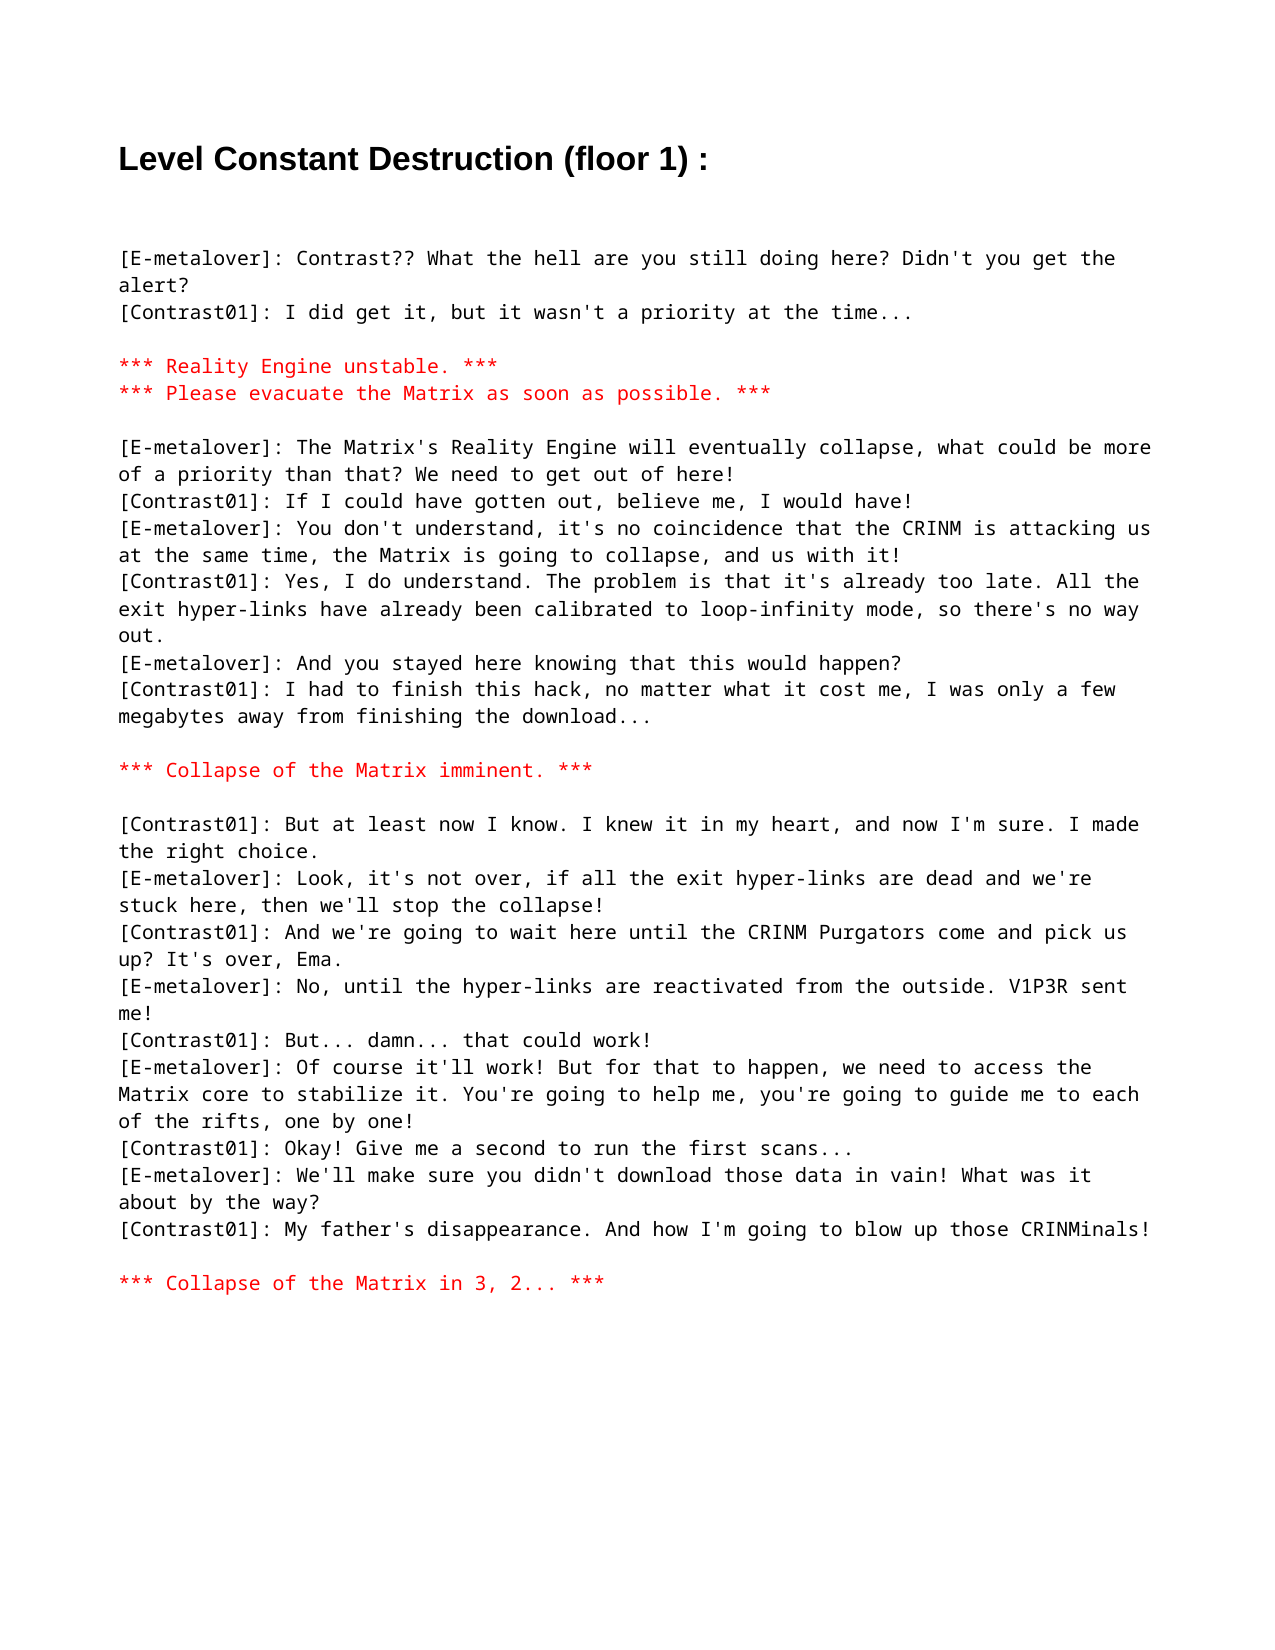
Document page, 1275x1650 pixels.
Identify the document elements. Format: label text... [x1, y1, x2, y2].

text [Contrast01]: But... damn... that could work! [118, 1026, 1157, 1053]
text [E-metalover]: No, until the hyper-links are reactivated from the outside. V1P3R sent me! [118, 972, 1157, 1026]
text [E-metalover]: Of course it'll work! But for that to happen, we need to access the Matrix core to stabilize it. You're going to help me, you're going to guide me to each of the rifts, one by one! [118, 1053, 1157, 1134]
text [Contrast01]: But at least now I know. I knew it in my heart, and now I'm sure. I made the right choice. [118, 811, 1157, 864]
text [Contrast01]: Yes, I do understand. The problem is that it's already too late. All the exit hyper-links have already been calibrated to loop-infinity mode, so there's no way out. [118, 568, 1157, 649]
text [Contrast01]: I had to finish this hack, no matter what it cost me, I was only a few megabytes away from finishing the download... [118, 676, 1157, 730]
text [E-metalover]: We'll make sure you didn't download those data in vain! What was it about by the way? [118, 1161, 1157, 1215]
text [Contrast01]: Okay! Give me a second to run the first scans... [118, 1134, 1157, 1161]
text [Contrast01]: My father's disappearance. And how I'm going to blow up those CRINMinals! [118, 1215, 1157, 1242]
text [E-metalover]: Contrast?? What the hell are you still doing here? Didn't you get the alert? [118, 244, 1157, 298]
text *** Collapse of the Matrix in 3, 2... *** [118, 1269, 1157, 1296]
text [E-metalover]: The Matrix's Reality Engine will eventually collapse, what could be more of a priority than that? We need to get out of here! [118, 433, 1157, 487]
text *** Reality Engine unstable. *** [118, 352, 1157, 379]
text [Contrast01]: I did get it, but it wasn't a priority at the time... [118, 298, 1157, 325]
text *** Please evacuate the Matrix as soon as possible. *** [118, 379, 1157, 406]
text [E-metalover]: Look, it's not over, if all the exit hyper-links are dead and we're stuck here, then we'll stop the collapse! [118, 864, 1157, 918]
text [E-metalover]: And you stayed here knowing that this would happen? [118, 649, 1157, 676]
subtitle Level Constant Destruction (floor 1) : [118, 139, 1157, 178]
text [E-metalover]: You don't understand, it's no coincidence that the CRINM is attacking us at the same time, the Matrix is going to collapse, and us with it! [118, 514, 1157, 568]
text *** Collapse of the Matrix imminent. *** [118, 757, 1157, 784]
text [Contrast01]: If I could have gotten out, believe me, I would have! [118, 487, 1157, 514]
text [Contrast01]: And we're going to wait here until the CRINM Purgators come and pick us up? It's over, Ema. [118, 918, 1157, 972]
